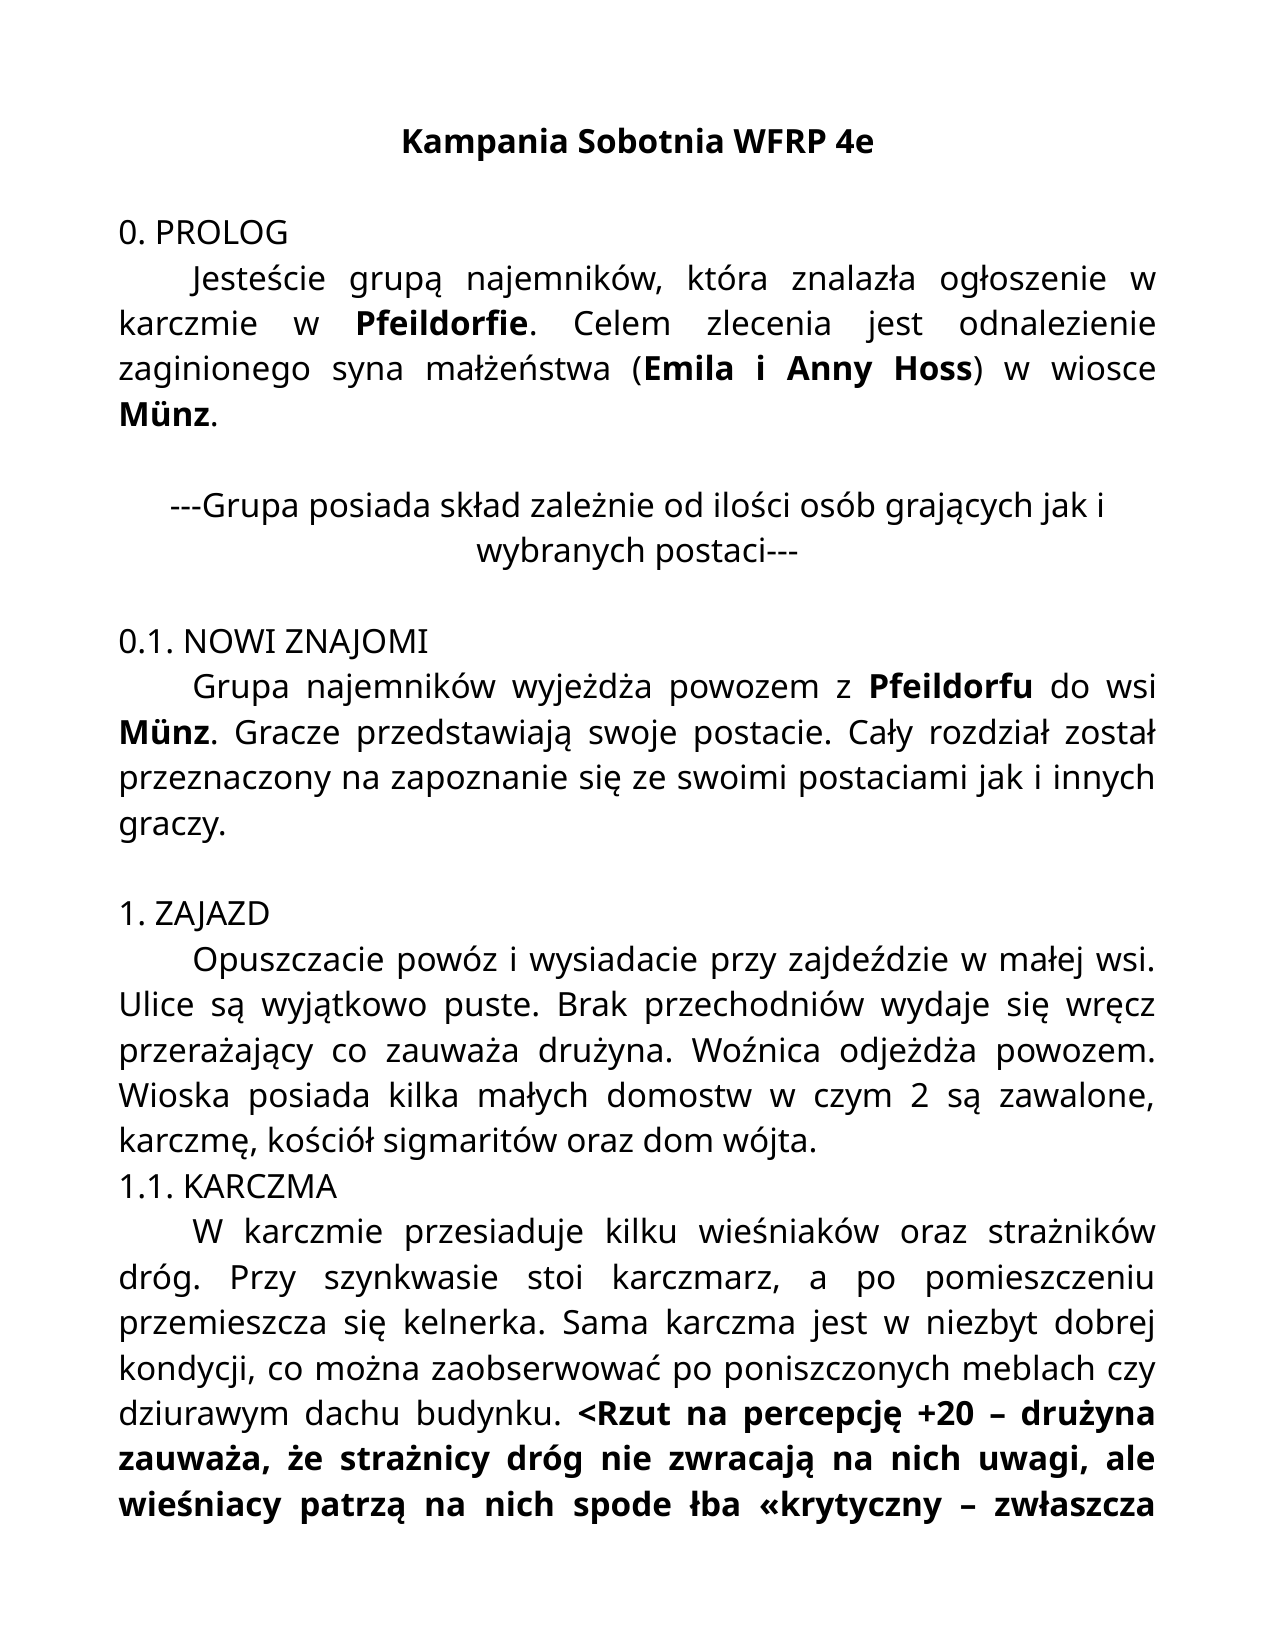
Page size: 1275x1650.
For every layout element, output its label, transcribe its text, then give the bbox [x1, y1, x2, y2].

text Opuszczacie powóz i wysiadacie przy zajdeździe w małej wsi. Ulice są wyjątkowo puste. Brak przechodniów wydaje się wręcz przerażający co zauważa drużyna. Woźnica odjeżdża powozem. Wioska posiada kilka małych domostw w czym 2 są zawalone, karczmę, kościół sigmaritów oraz dom wójta. [118, 936, 1157, 1163]
text ---Grupa posiada skład zależnie od ilości osób grających jak i wybranych postaci--- [118, 481, 1157, 572]
text W karczmie przesiaduje kilku wieśniaków oraz strażników dróg. Przy szynkwasie stoi karczmarz, a po pomieszczeniu przemieszcza się kelnerka. Sama karczma jest w niezbyt dobrej kondycji, co można zaobserwować po poniszczonych meblach czy dziurawym dachu budynku. <Rzut na percepcję +20 – drużyna zauważa, że strażnicy dróg nie zwracają na nich uwagi, ale wieśniacy patrzą na nich spode łba «krytyczny – zwłaszcza [118, 1208, 1157, 1526]
text 0.1. NOWI ZNAJOMI [118, 618, 1157, 663]
text 0. PROLOG [118, 209, 1157, 254]
text 1. ZAJAZD [118, 890, 1157, 936]
text Grupa najemników wyjeżdża powozem z Pfeildorfu do wsi Münz. Gracze przedstawiają swoje postacie. Cały rozdział został przeznaczony na zapoznanie się ze swoimi postaciami jak i innych graczy. [118, 663, 1157, 845]
text Kampania Sobotnia WFRP 4e [118, 118, 1157, 163]
text Jesteście grupą najemników, która znalazła ogłoszenie w karczmie w Pfeildorfie. Celem zlecenia jest odnalezienie zaginionego syna małżeństwa (Emila i Anny Hoss) w wiosce Münz. [118, 254, 1157, 436]
text 1.1. KARCZMA [118, 1163, 1157, 1208]
